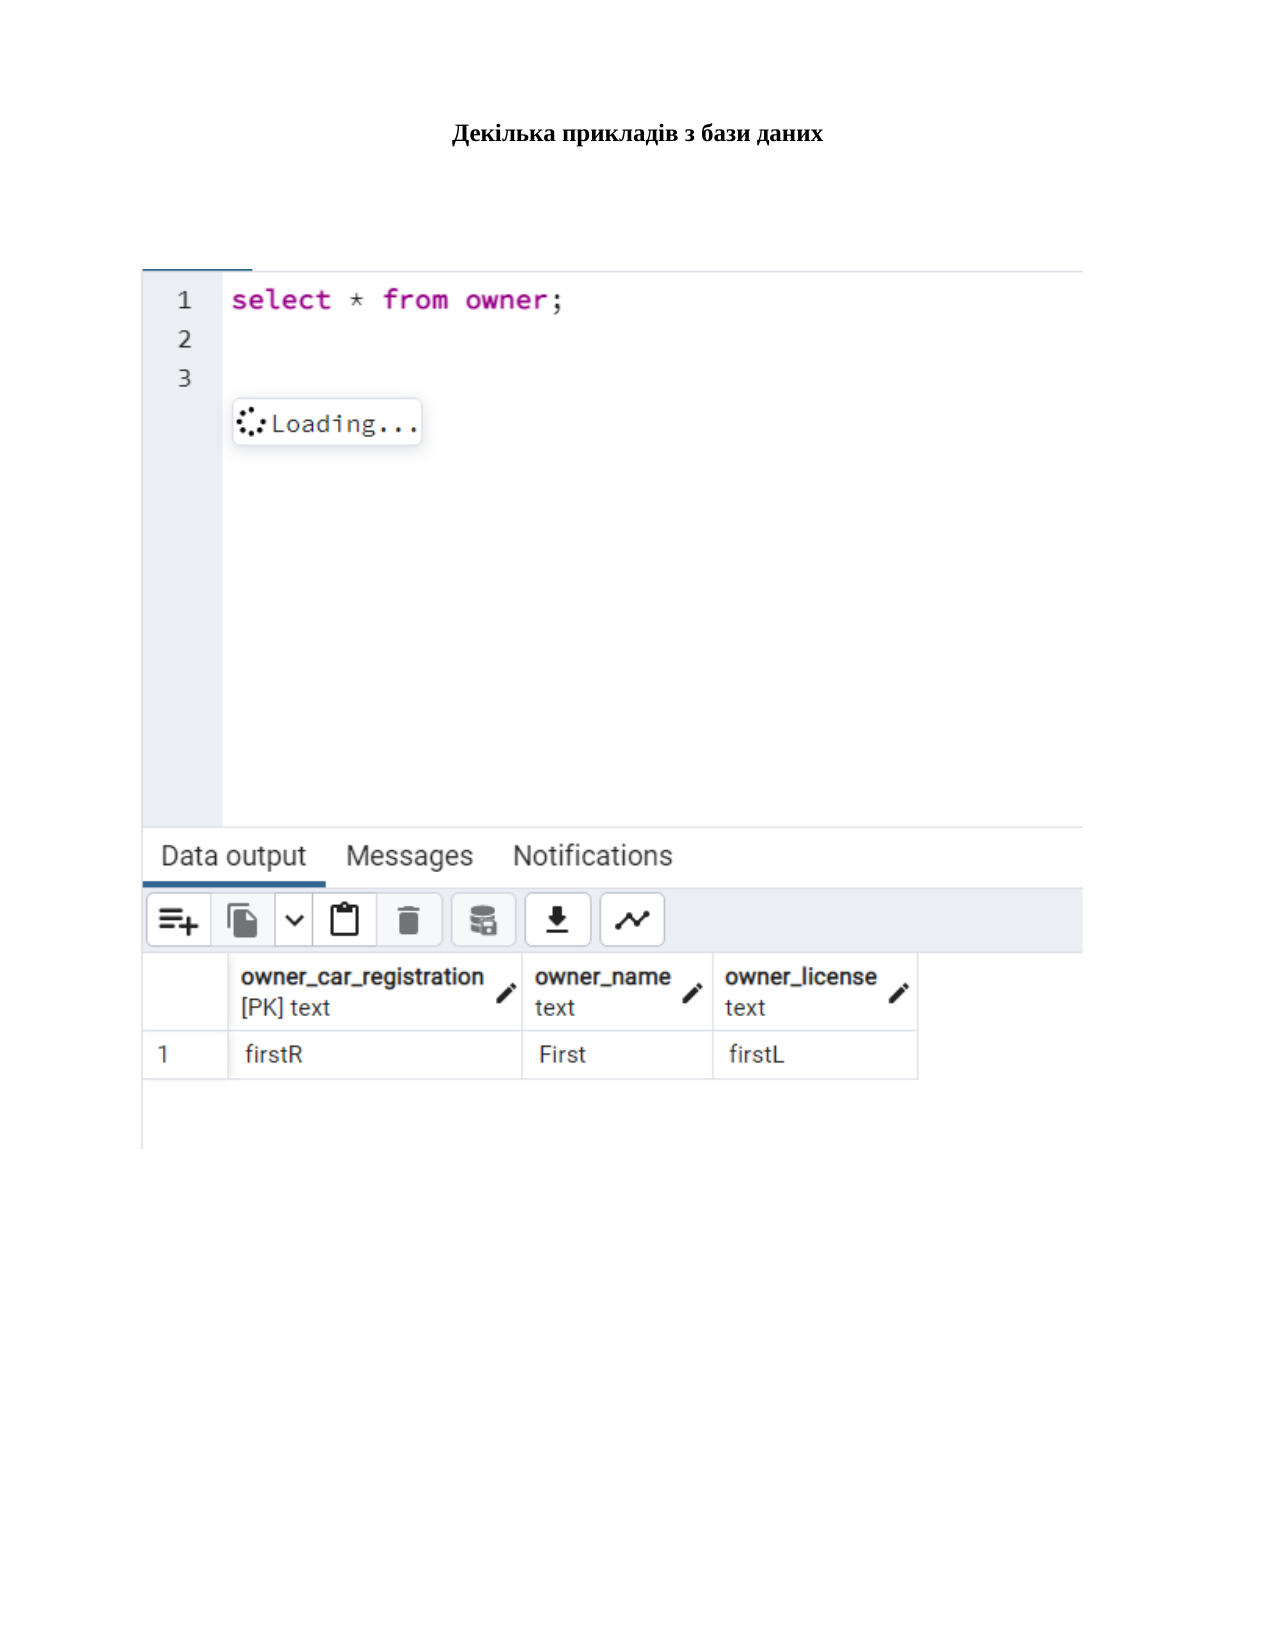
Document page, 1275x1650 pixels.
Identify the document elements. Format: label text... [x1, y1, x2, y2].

text Декілька прикладів з бази даних [118, 118, 1157, 147]
picture [140, 269, 1083, 1149]
